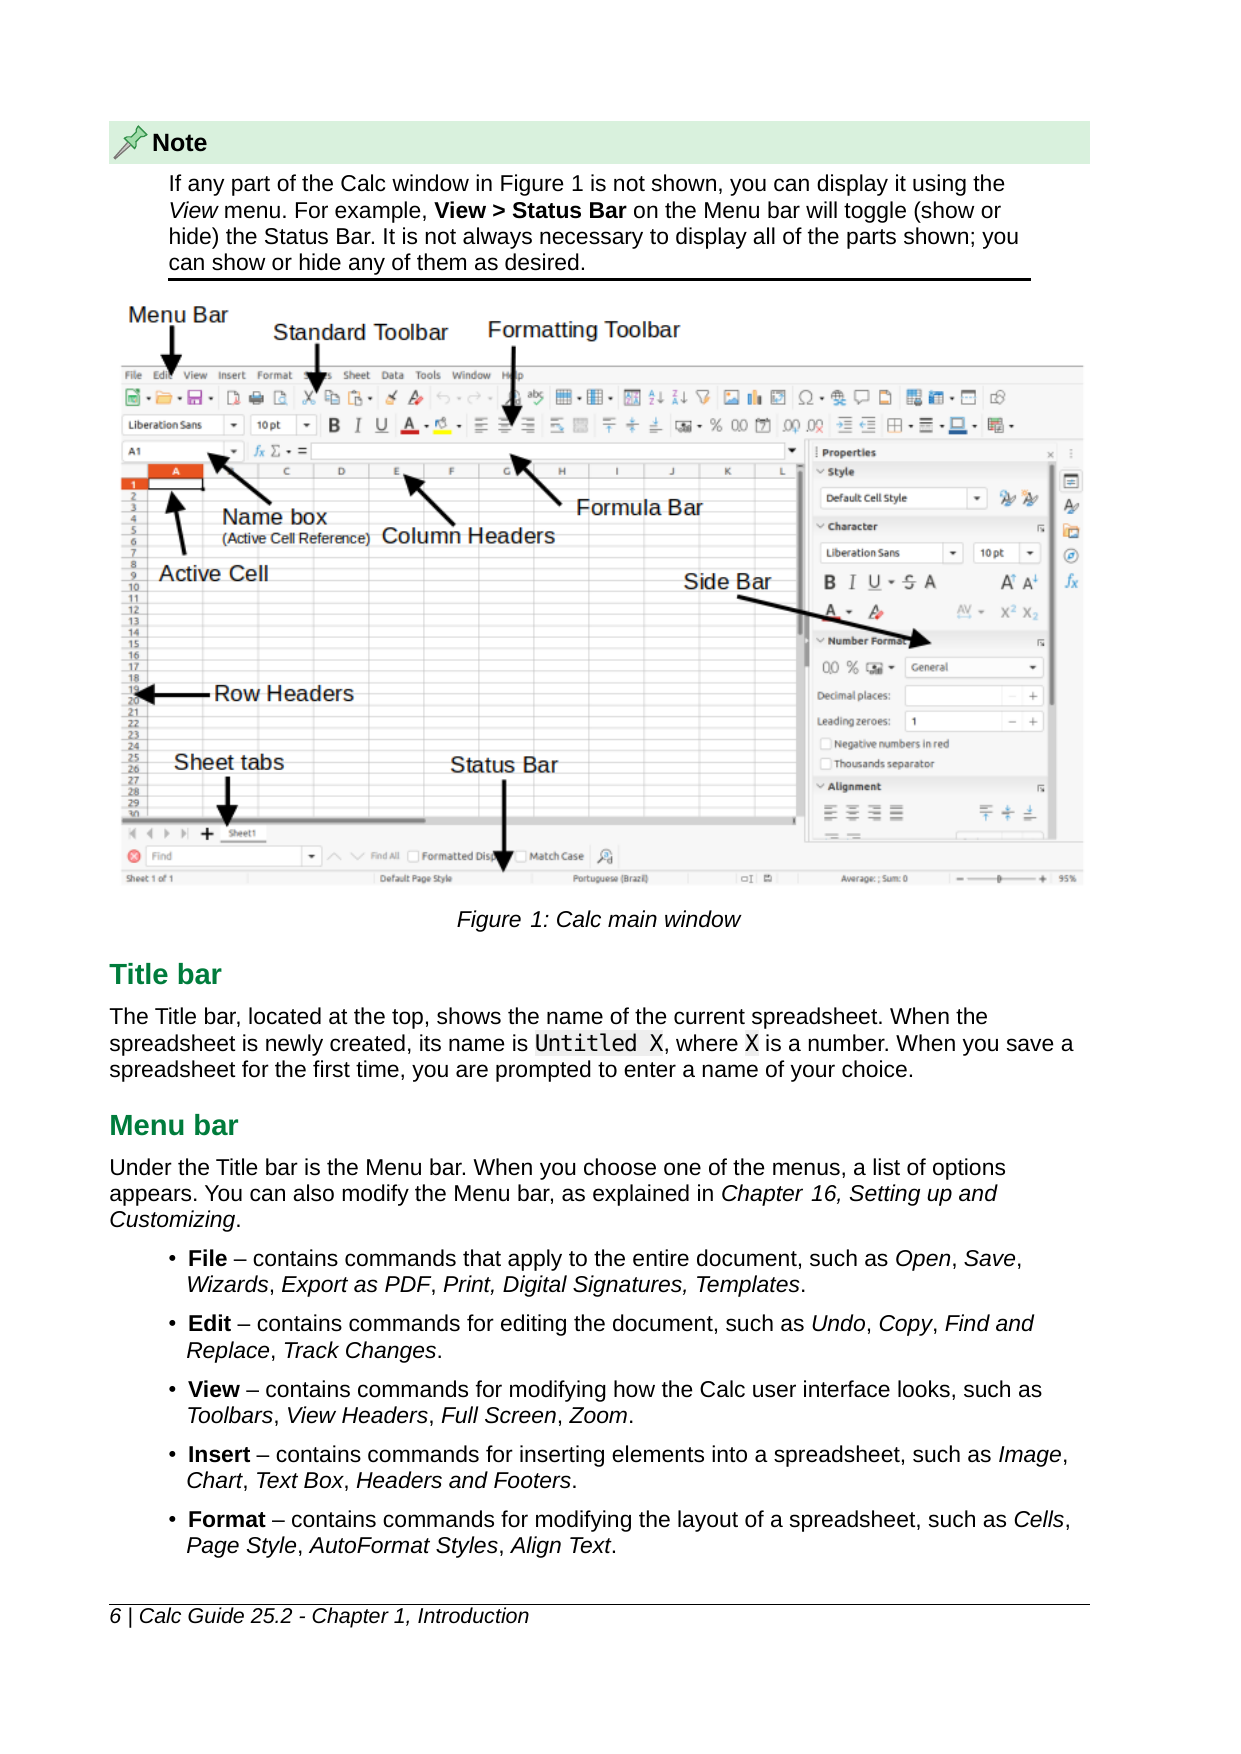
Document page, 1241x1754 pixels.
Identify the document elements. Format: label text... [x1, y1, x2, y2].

list Under the Title bar is the Menu bar. When you choose one of the menus, a list of options appears. You can also modify the Menu bar, as explained in Chapter 16, Setting up and Customizing. [109, 1153, 1090, 1233]
subtitle Note [109, 121, 1090, 164]
subtitle Menu bar [109, 1108, 1090, 1141]
picture [109, 293, 1090, 894]
list Insert – contains commands for inserting elements into a spreadsheet, such as Image, Chart, Text Box, Headers and Footers. [168, 1441, 1090, 1493]
text If any part of the Calc window in Figure 1 is not shown, you can display it using the View menu. For example, View > Status Bar on the Menu bar will toggle (show or hide) the Status Bar. It is not always necessary to display all of the parts shown; you can show or hide any of them as desired. [168, 170, 1031, 278]
list Edit – contains commands for editing the document, such as Undo, Copy, Find and Replace, Track Changes. [168, 1310, 1090, 1363]
text Figure 1: Calc main window [109, 906, 1090, 932]
list File – contains commands that apply to the entire document, such as Open, Save, Wizards, Export as PDF, Print, Digital Signatures, Templates. [168, 1245, 1090, 1298]
list View – contains commands for modifying how the Calc user interface looks, such as Toolbars, View Headers, Full Screen, Zoom. [168, 1376, 1090, 1428]
list Format – contains commands for modifying the layout of a spreadsheet, such as Cells, Page Style, AutoFormat Styles, Align Text. [168, 1506, 1090, 1559]
text The Title bar, located at the top, shows the name of the current spreadsheet. When the spreadsheet is newly created, its name is Untitled X, where X is a number. When you save a spreadsheet for the first time, you are prompted to enter a name of your choice. [109, 1003, 1090, 1083]
subtitle Title bar [109, 957, 1090, 991]
